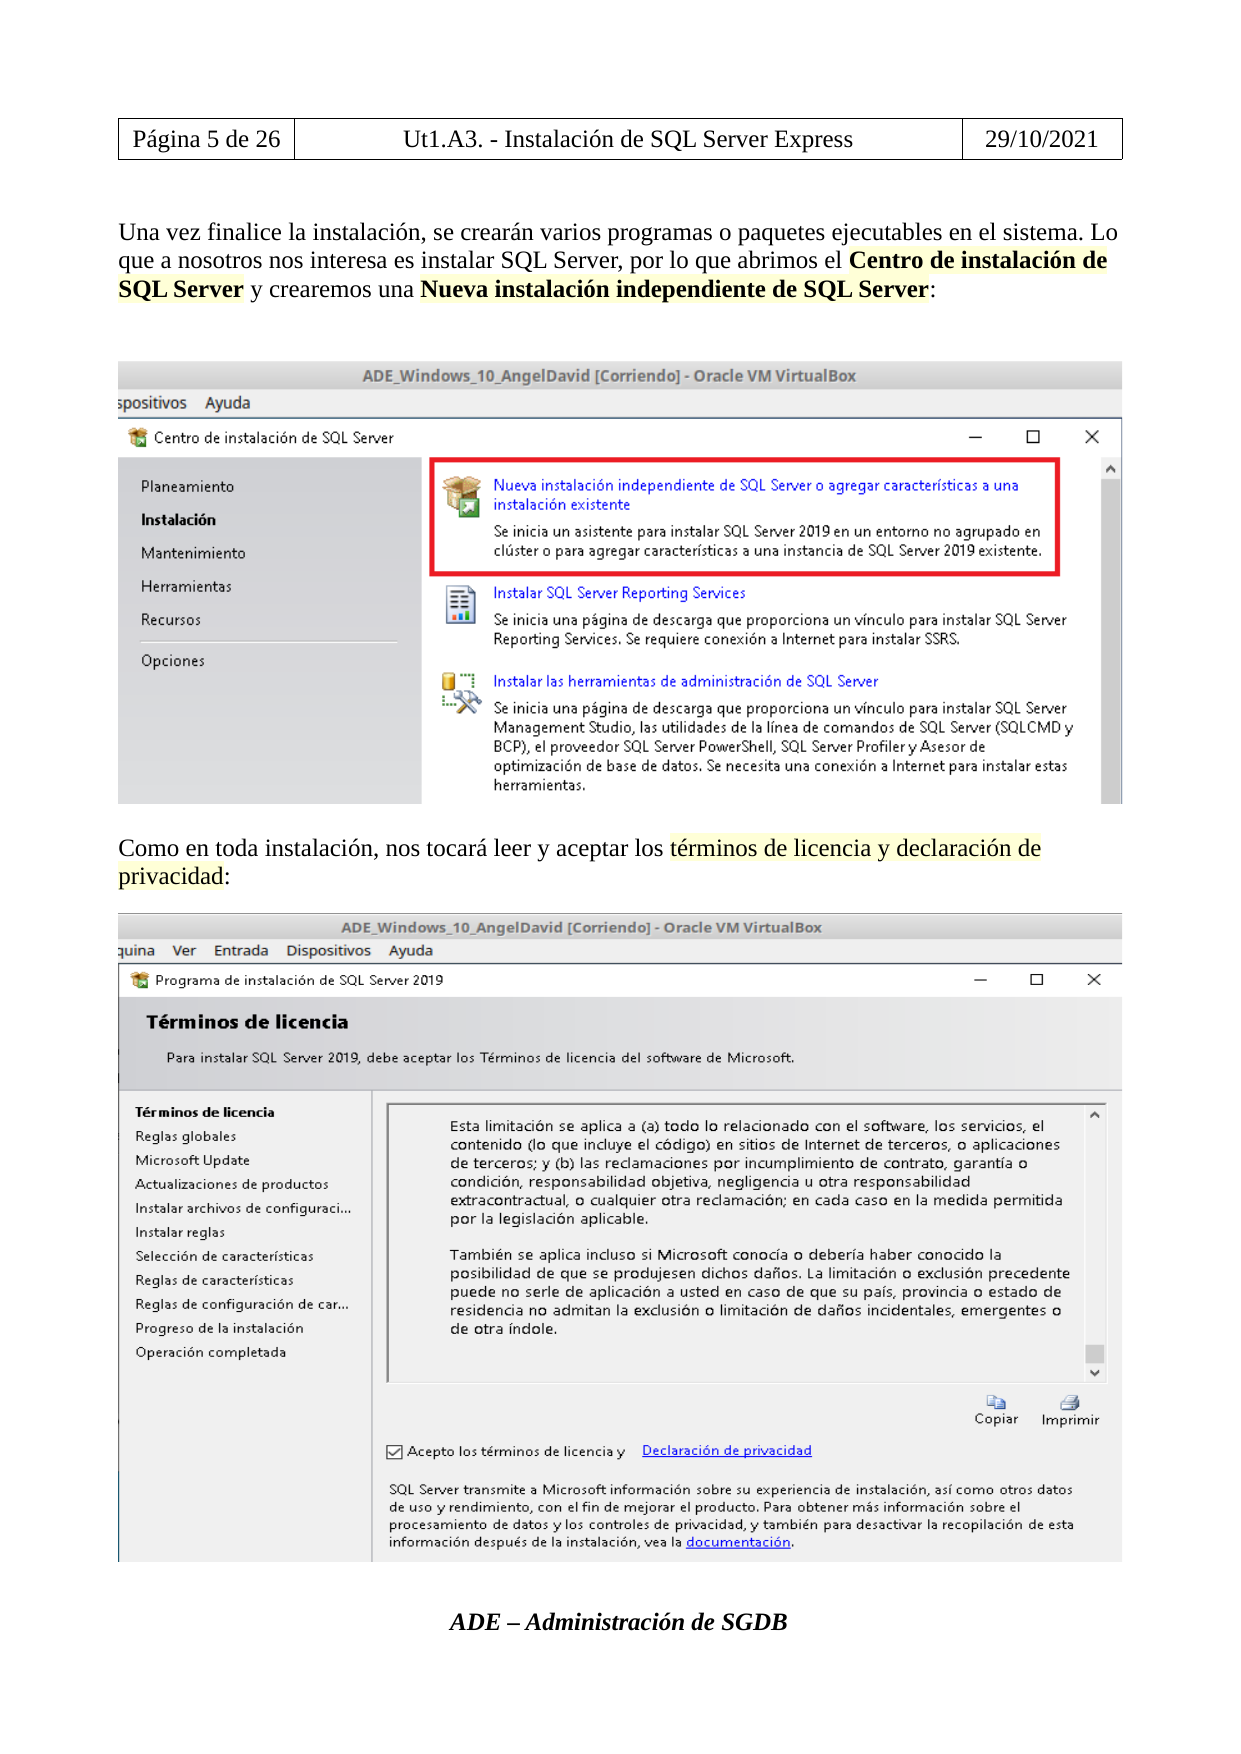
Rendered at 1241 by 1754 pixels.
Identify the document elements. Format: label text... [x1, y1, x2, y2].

text Como en toda instalación, nos tocará leer y aceptar los términos de licencia y declaración de privacidad: [118, 833, 1122, 890]
picture [118, 360, 1123, 804]
text Una vez finalice la instalación, se crearán varios programas o paquetes ejecutables en el sistema. Lo que a nosotros nos interesa es instalar SQL Server, por lo que abrimos el Centro de instalación de SQL Server y crearemos una Nueva instalación independiente de SQL Server: [118, 217, 1122, 303]
picture [118, 913, 1123, 1562]
